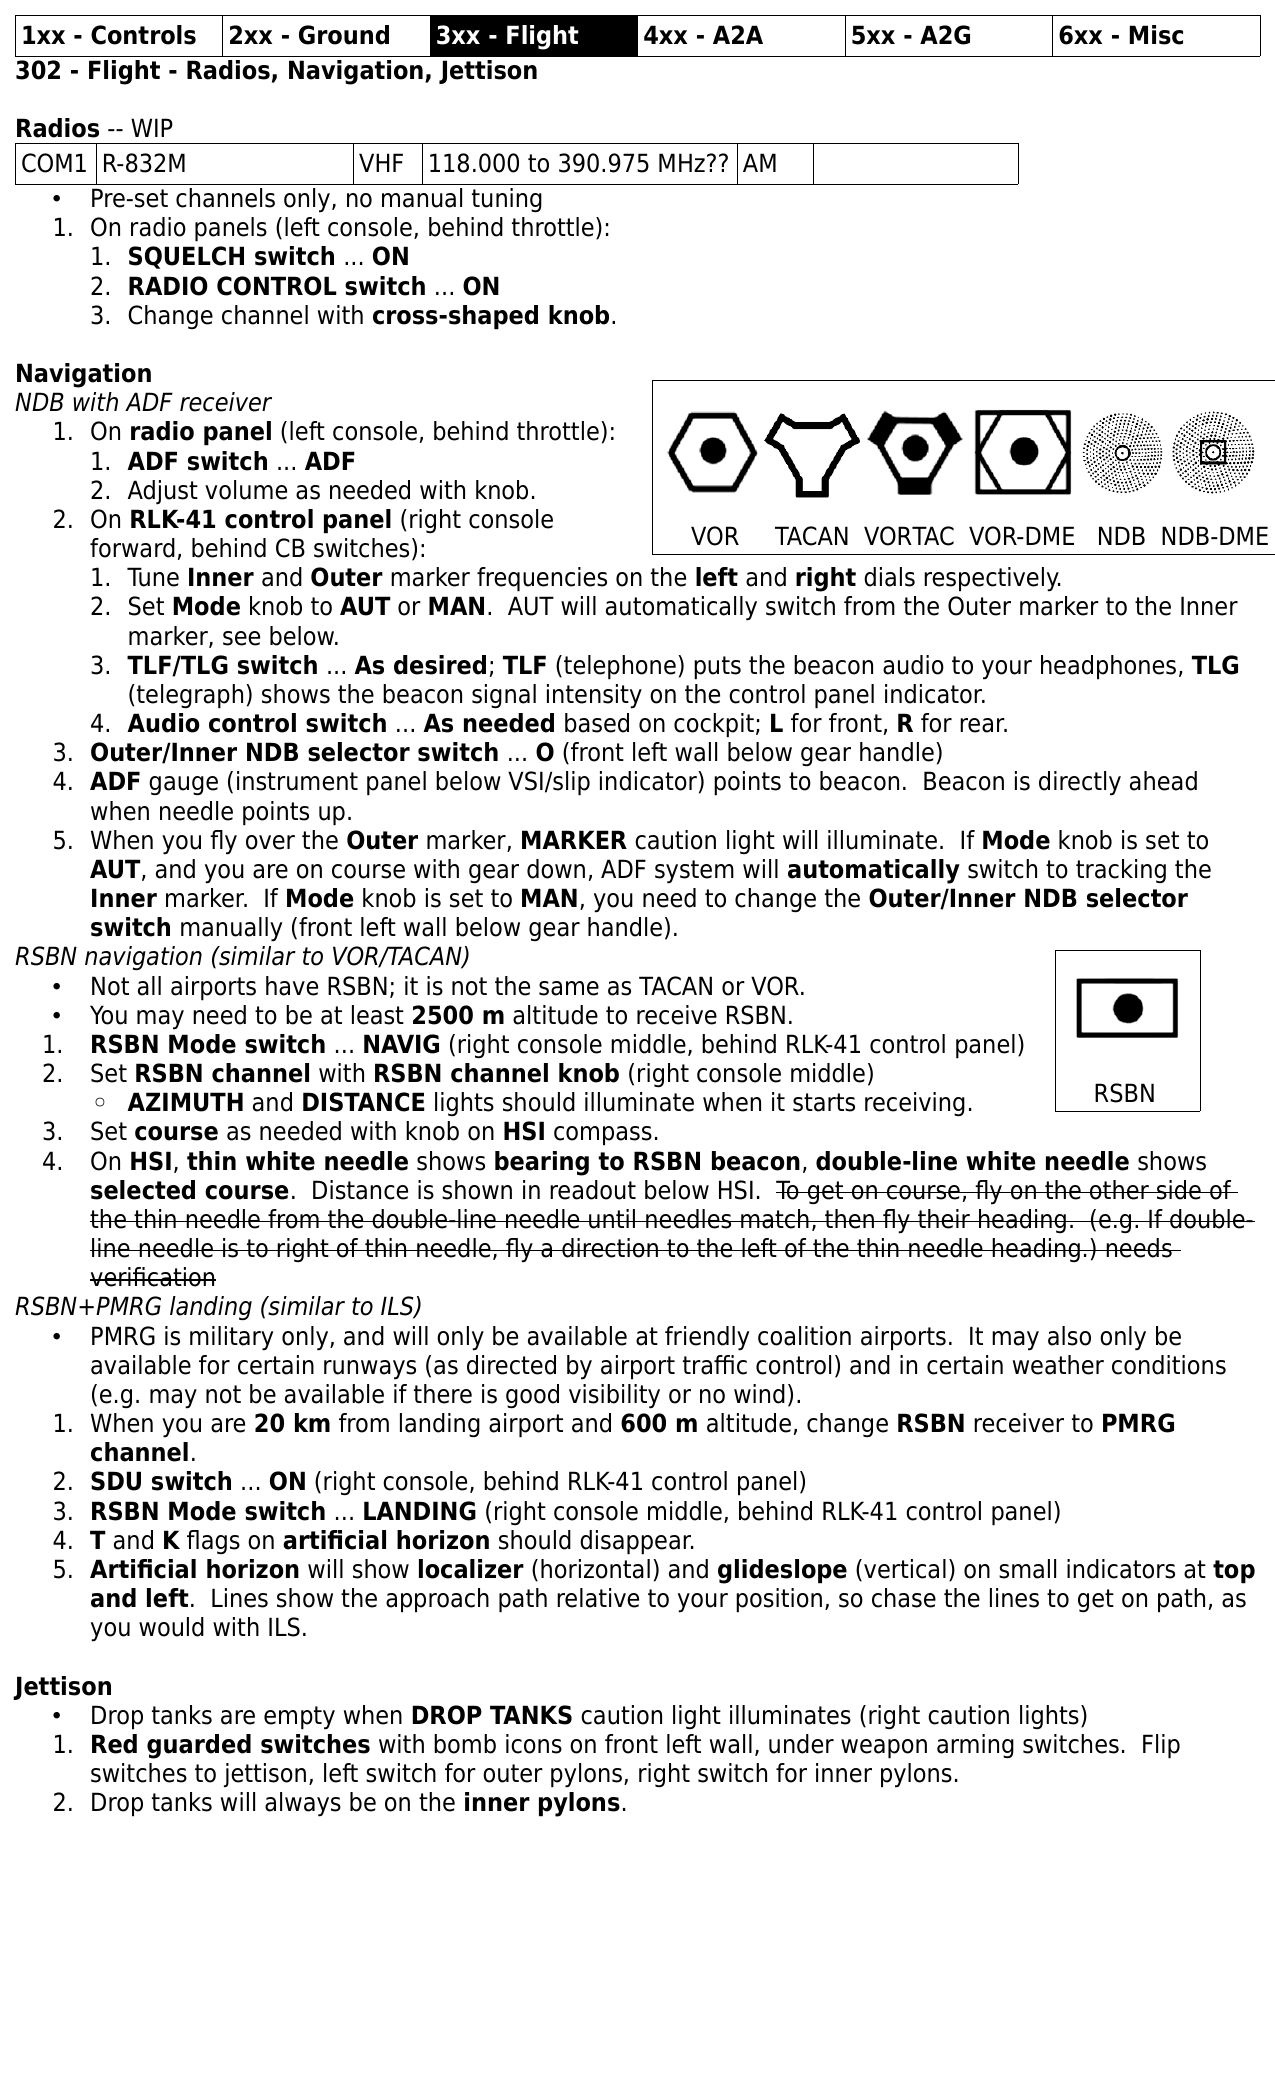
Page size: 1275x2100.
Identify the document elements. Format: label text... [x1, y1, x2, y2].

text [1056, 951, 1200, 1111]
text RSBN+PMRG landing (similar to ILS) [15, 1292, 1260, 1322]
list Not all airports have RSBN; it is not the same as TACAN or VOR. [52, 972, 1055, 1001]
list T and K flags on artificial horizon should disappear. [52, 1526, 1260, 1555]
text RSBN [1058, 965, 1197, 1108]
table_header AM [738, 144, 813, 184]
list Set RSBN channel with RSBN channel knob (right console middle) [52, 1059, 1055, 1088]
list [1201, 972, 1260, 1001]
list On radio panel (left console, behind throttle): [52, 417, 652, 447]
list Pre-set channels only, no manual tuning [52, 184, 1260, 213]
table_header 118.000 to 390.975 MHz?? [423, 144, 737, 184]
list Drop tanks are empty when DROP TANKS caution light illuminates (right caution lights) [52, 1701, 1260, 1730]
list Artificial horizon will show localizer (horizontal) and glideslope (vertical) on small indicators at top and left. Lines show the approach path relative to your position, so chase the lines to get on path, as you would with ILS. [52, 1555, 1260, 1642]
list SDU switch ... ON (right console, behind RLK-41 control panel) [52, 1467, 1260, 1497]
table_header 2xx - Ground [223, 16, 430, 56]
table_header COM1 [16, 144, 96, 184]
list When you fly over the Outer marker, MARKER caution light will illuminate. If Mode knob is set to AUT, and you are on course with gear down, ADF system will automatically switch to tracking the Inner marker. If Mode knob is set to MAN, you need to change the Outer/Inner NDB selector switch manually (front left wall below gear handle). [52, 826, 1260, 942]
text 302 - Flight - Radios, Navigation, Jettison [15, 57, 1260, 85]
list Set Mode knob to AUT or MAN. AUT will automatically switch from the Outer marker to the Inner marker, see below. [90, 592, 1260, 651]
list When you are 20 km from landing airport and 600 m altitude, change RSBN receiver to PMRG channel. [52, 1409, 1260, 1467]
table_header 1xx - Controls [16, 16, 222, 56]
table_header 6xx - Misc [1053, 16, 1260, 56]
table_header R-832M [97, 144, 353, 184]
list On HSI, thin white needle shows bearing to RSBN beacon, double-line white needle shows selected course. Distance is shown in readout below HSI. To get on course, fly on the other side of the thin needle from the double-line needle until needles match, then fly their heading. (e.g. If double-line needle is to right of thin needle, fly a direction to the left of the thin needle heading.) needs verification [52, 1147, 1260, 1292]
list Set course as needed with knob on HSI compass. [52, 1117, 1260, 1147]
list Change channel with cross-shaped knob. [90, 301, 1260, 330]
table_header VHF [354, 144, 422, 184]
list Tune Inner and Outer marker frequencies on the left and right dials respectively. [90, 563, 1260, 592]
table_header 3xx - Flight [431, 16, 637, 56]
table_header [814, 144, 1018, 184]
list On radio panels (left console, behind throttle): [52, 213, 1260, 242]
text [653, 381, 1275, 554]
list ADF switch ... ADF [90, 447, 652, 476]
text VOR TACAN VORTAC VOR-DME NDB NDB-DME [655, 396, 1272, 551]
table_header 5xx - A2G [846, 16, 1052, 56]
list AZIMUTH and DISTANCE lights should illuminate when it starts receiving. [90, 1088, 1260, 1117]
table_header 4xx - A2A [638, 16, 845, 56]
picture [658, 398, 1269, 519]
list Audio control switch ... As needed based on cockpit; L for front, R for rear. [90, 709, 1260, 738]
list RSBN Mode switch ... NAVIG (right console middle, behind RLK-41 control panel) [52, 1030, 1055, 1059]
list Red guarded switches with bomb icons on front left wall, under weapon arming switches. Flip switches to jettison, left switch for outer pylons, right switch for inner pylons. [52, 1730, 1260, 1788]
list You may need to be at least 2500 m altitude to receive RSBN. [52, 1001, 1055, 1030]
list On RLK-41 control panel (right console forward, behind CB switches): [52, 505, 1260, 563]
list ADF gauge (instrument panel below VSI/slip indicator) points to beacon. Beacon is directly ahead when needle points up. [52, 767, 1260, 826]
list PMRG is military only, and will only be available at friendly coalition airports. It may also only be available for certain runways (as directed by airport traffic control) and in certain weather conditions (e.g. may not be available if there is good visibility or no wind). [52, 1322, 1260, 1409]
list Drop tanks will always be on the inner pylons. [52, 1788, 1260, 1817]
text Radios -- WIP [15, 114, 1260, 143]
list RSBN Mode switch ... LANDING (right console middle, behind RLK-41 control panel) [52, 1497, 1260, 1526]
text NDB with ADF receiver [15, 388, 652, 417]
text Navigation [15, 359, 1260, 388]
list Outer/Inner NDB selector switch ... O (front left wall below gear handle) [52, 738, 1260, 767]
list RADIO CONTROL switch ... ON [90, 272, 1260, 301]
list Adjust volume as needed with knob. [90, 476, 652, 505]
text Jettison [15, 1672, 1260, 1701]
list RSBN Mode switch ... NAVIG (right console middle, behind RLK-41 control panel) [1201, 1030, 1260, 1059]
text RSBN navigation (similar to VOR/TACAN) [15, 942, 1260, 972]
list TLF/TLG switch ... As desired; TLF (telephone) puts the beacon audio to your headphones, TLG (telegraph) shows the beacon signal intensity on the control panel indicator. [90, 651, 1260, 709]
list [1201, 1001, 1260, 1030]
list SQUELCH switch ... ON [90, 242, 1260, 272]
picture [1061, 952, 1194, 1080]
list Set RSBN channel with RSBN channel knob (right console middle) [1201, 1059, 1260, 1088]
